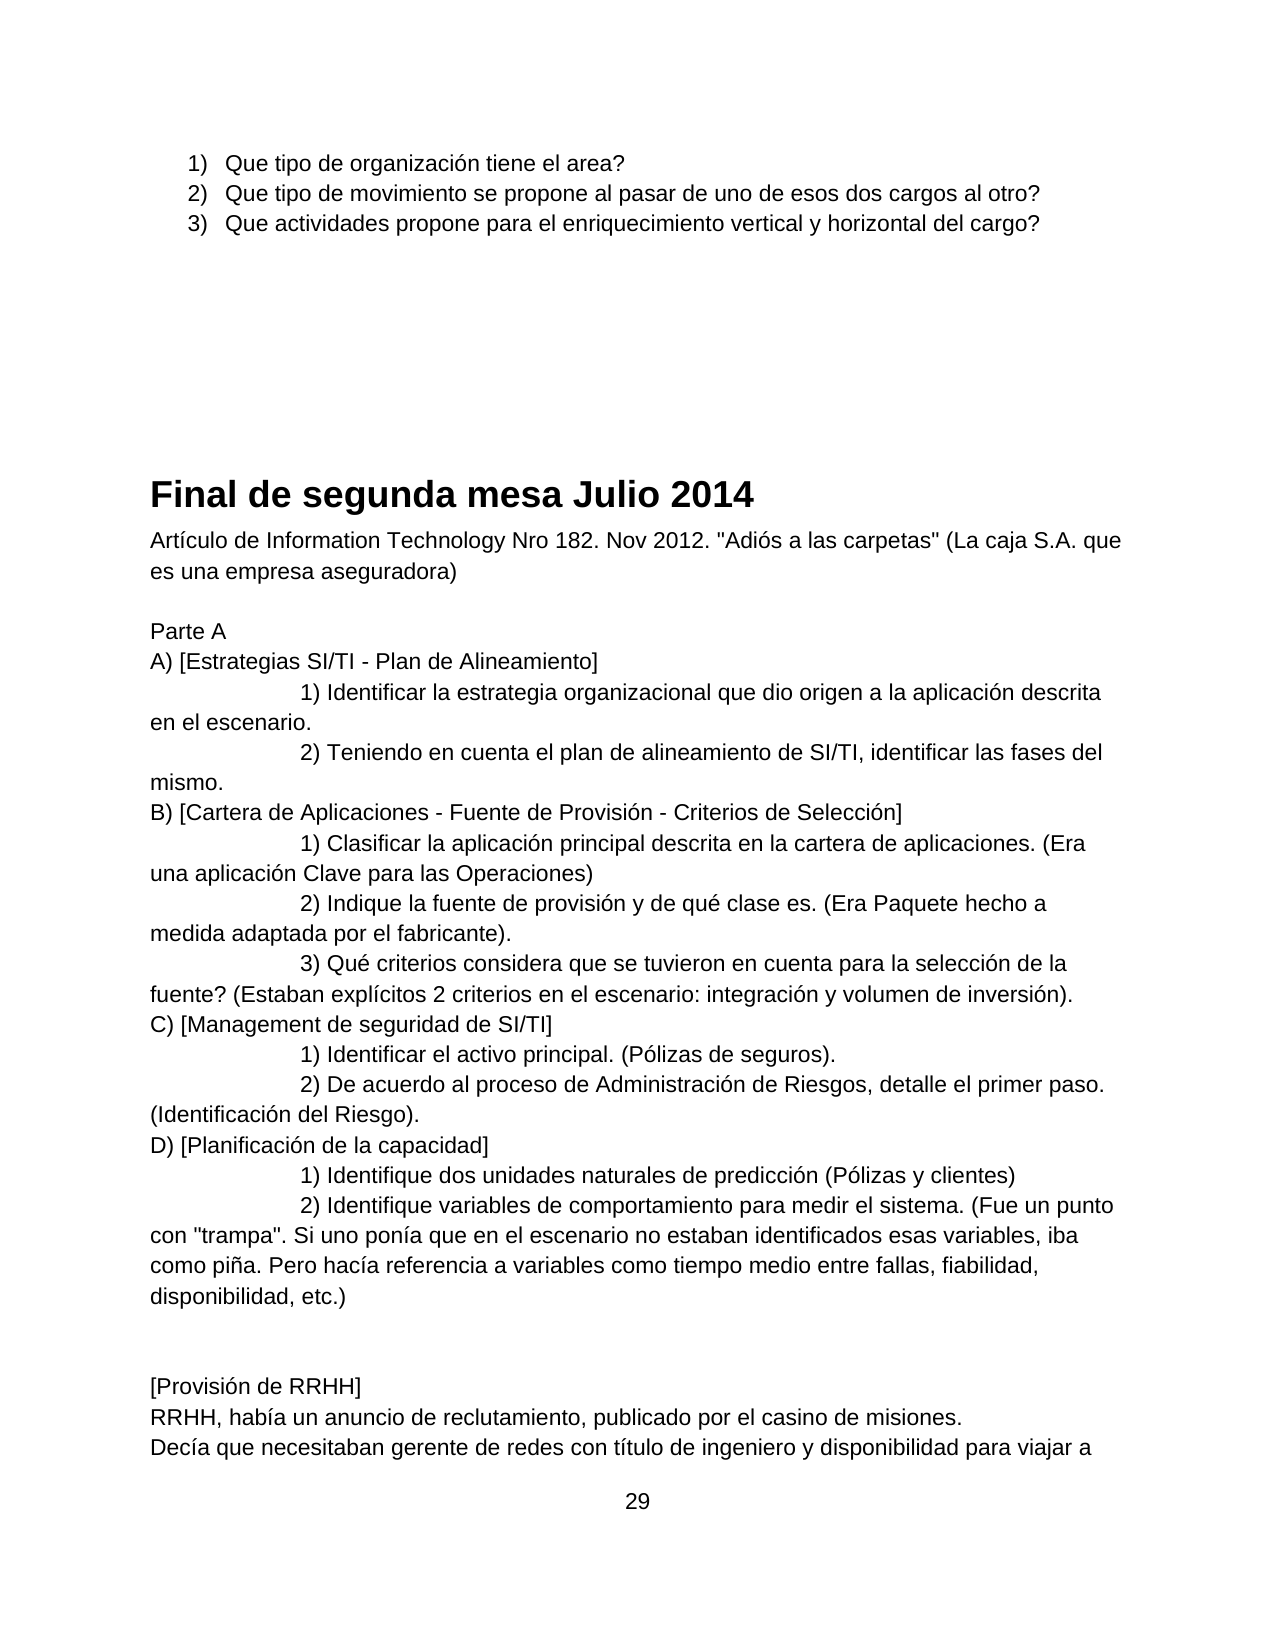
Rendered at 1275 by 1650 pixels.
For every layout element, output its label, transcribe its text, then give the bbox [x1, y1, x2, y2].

text B) [Cartera de Aplicaciones - Fuente de Provisión - Criterios de Selección] [150, 799, 1125, 826]
subtitle Final de segunda mesa Julio 2014 [150, 472, 1125, 515]
text C) [Management de seguridad de SI/TI] [150, 1011, 1125, 1037]
text A) [Estrategias SI/TI - Plan de Alineamiento] [150, 648, 1125, 675]
text [Provisión de RRHH] [150, 1373, 1125, 1400]
text 1) Identificar el activo principal. (Pólizas de seguros). [150, 1041, 1125, 1067]
list Que tipo de movimiento se propone al pasar de uno de esos dos cargos al otro? [187, 180, 1125, 207]
text Parte A [150, 618, 1125, 644]
text Artículo de Information Technology Nro 182. Nov 2012. "Adiós a las carpetas" (La caja S.A. que es una empresa aseguradora) [150, 527, 1125, 584]
text 3) Qué criterios considera que se tuvieron en cuenta para la selección de la fuente? (Estaban explícitos 2 criterios en el escenario: integración y volumen de inversión). [150, 950, 1125, 1007]
text 2) Indique la fuente de provisión y de qué clase es. (Era Paquete hecho a medida adaptada por el fabricante). [150, 890, 1125, 947]
text 2) Identifique variables de comportamiento para medir el sistema. (Fue un punto con "trampa". Si uno ponía que en el escenario no estaban identificados esas variables, iba como piña. Pero hacía referencia a variables como tiempo medio entre fallas, fiabilidad, disponibilidad, etc.) [150, 1192, 1125, 1309]
text 1) Clasificar la aplicación principal descrita en la cartera de aplicaciones. (Era una aplicación Clave para las Operaciones) [150, 829, 1125, 886]
text 1) Identifique dos unidades naturales de predicción (Pólizas y clientes) [150, 1162, 1125, 1188]
text 2) De acuerdo al proceso de Administración de Riesgos, detalle el primer paso. (Identificación del Riesgo). [150, 1071, 1125, 1128]
list Que actividades propone para el enriquecimiento vertical y horizontal del cargo? [187, 210, 1125, 237]
text 2) Teniendo en cuenta el plan de alineamiento de SI/TI, identificar las fases del mismo. [150, 739, 1125, 796]
text D) [Planificación de la capacidad] [150, 1132, 1125, 1158]
list Que tipo de organización tiene el area? [187, 150, 1125, 176]
text RRHH, había un anuncio de reclutamiento, publicado por el casino de misiones. [150, 1403, 1125, 1430]
text 1) Identificar la estrategia organizacional que dio origen a la aplicación descrita en el escenario. [150, 678, 1125, 735]
text Decía que necesitaban gerente de redes con título de ingeniero y disponibilidad para viajar a [150, 1434, 1125, 1460]
